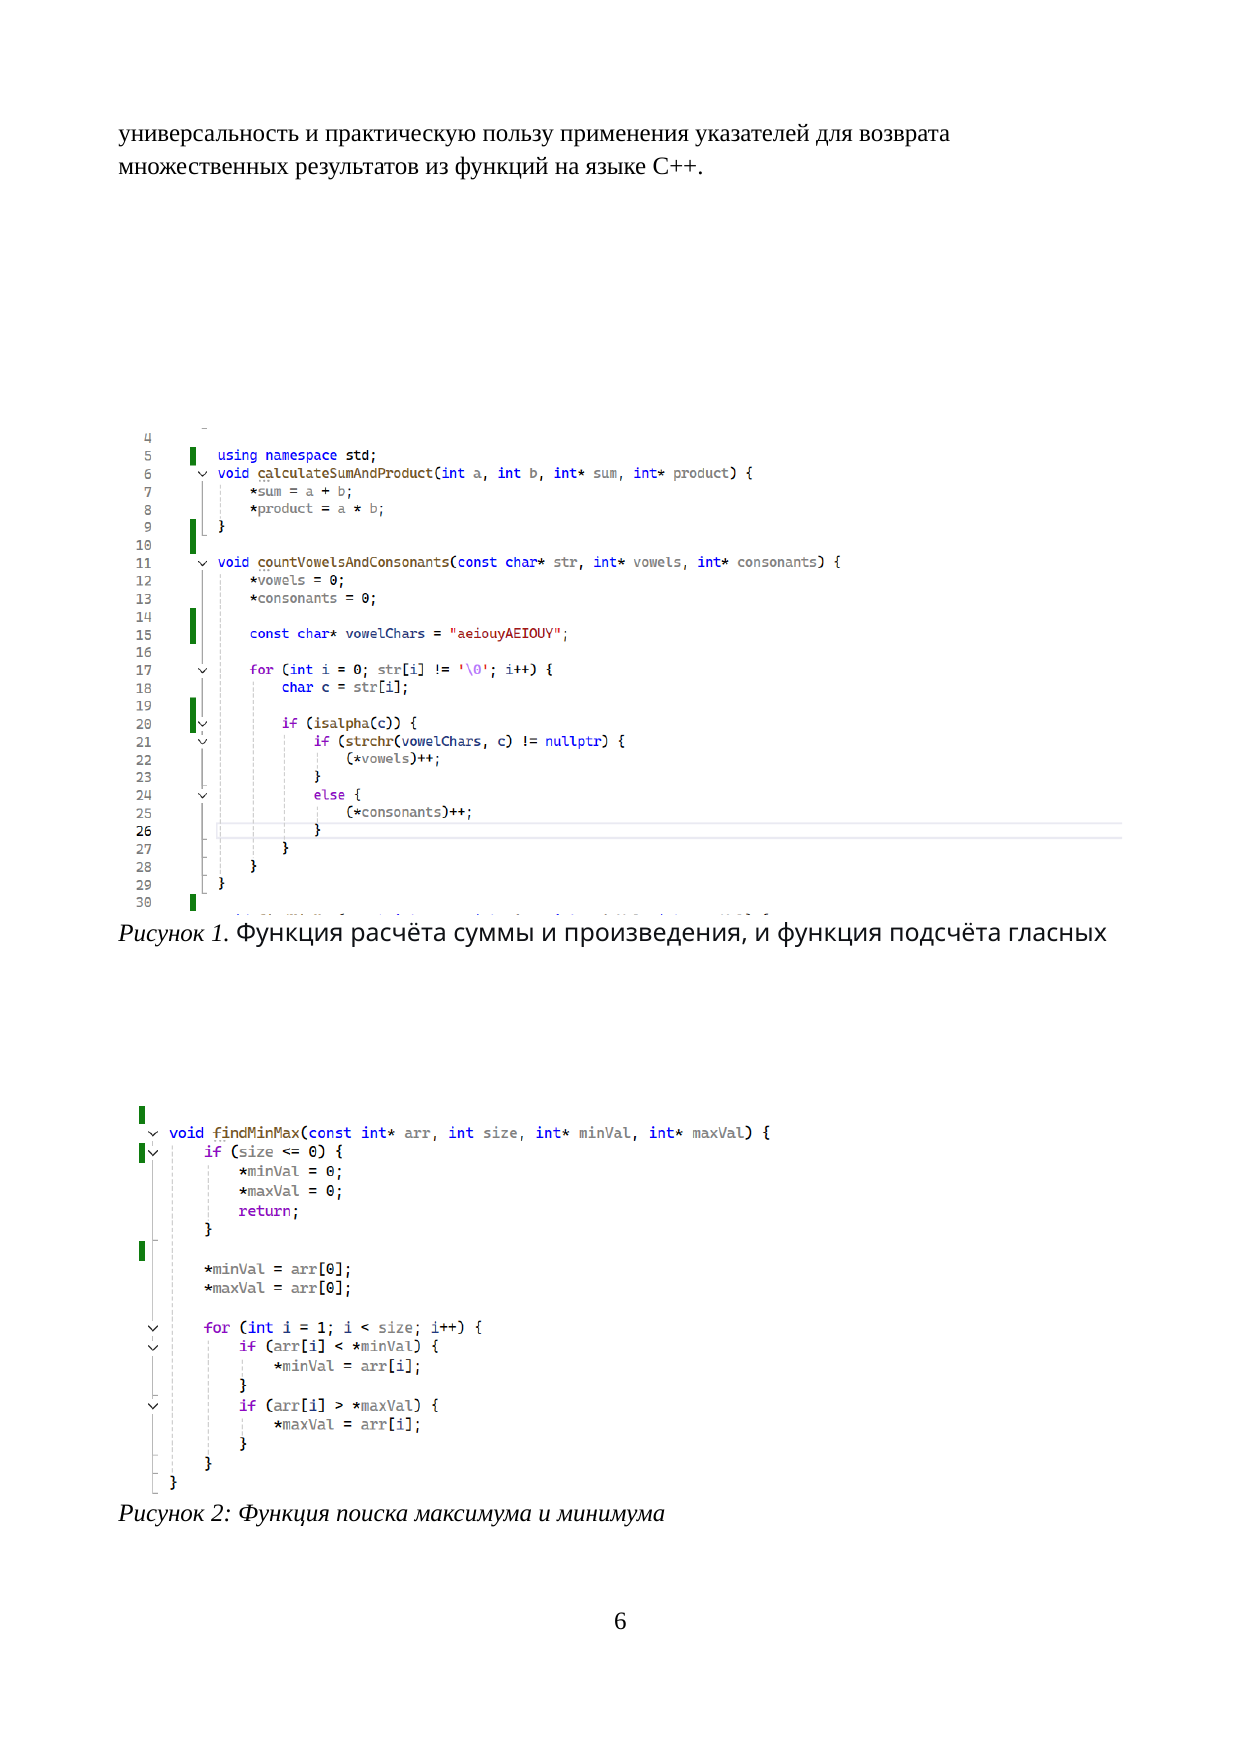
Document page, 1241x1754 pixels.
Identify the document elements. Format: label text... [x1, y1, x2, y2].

picture [118, 1106, 1123, 1499]
picture [118, 428, 1123, 915]
text универсальность и практическую пользу применения указателей для возврата множественных результатов из функций на языке C++. [118, 118, 1122, 180]
text Рисунок 1. Функция расчёта суммы и произведения, и функция подсчёта гласных [118, 915, 1122, 949]
text Рисунок 2: Функция поиска максимума и минимума [118, 1499, 1122, 1527]
